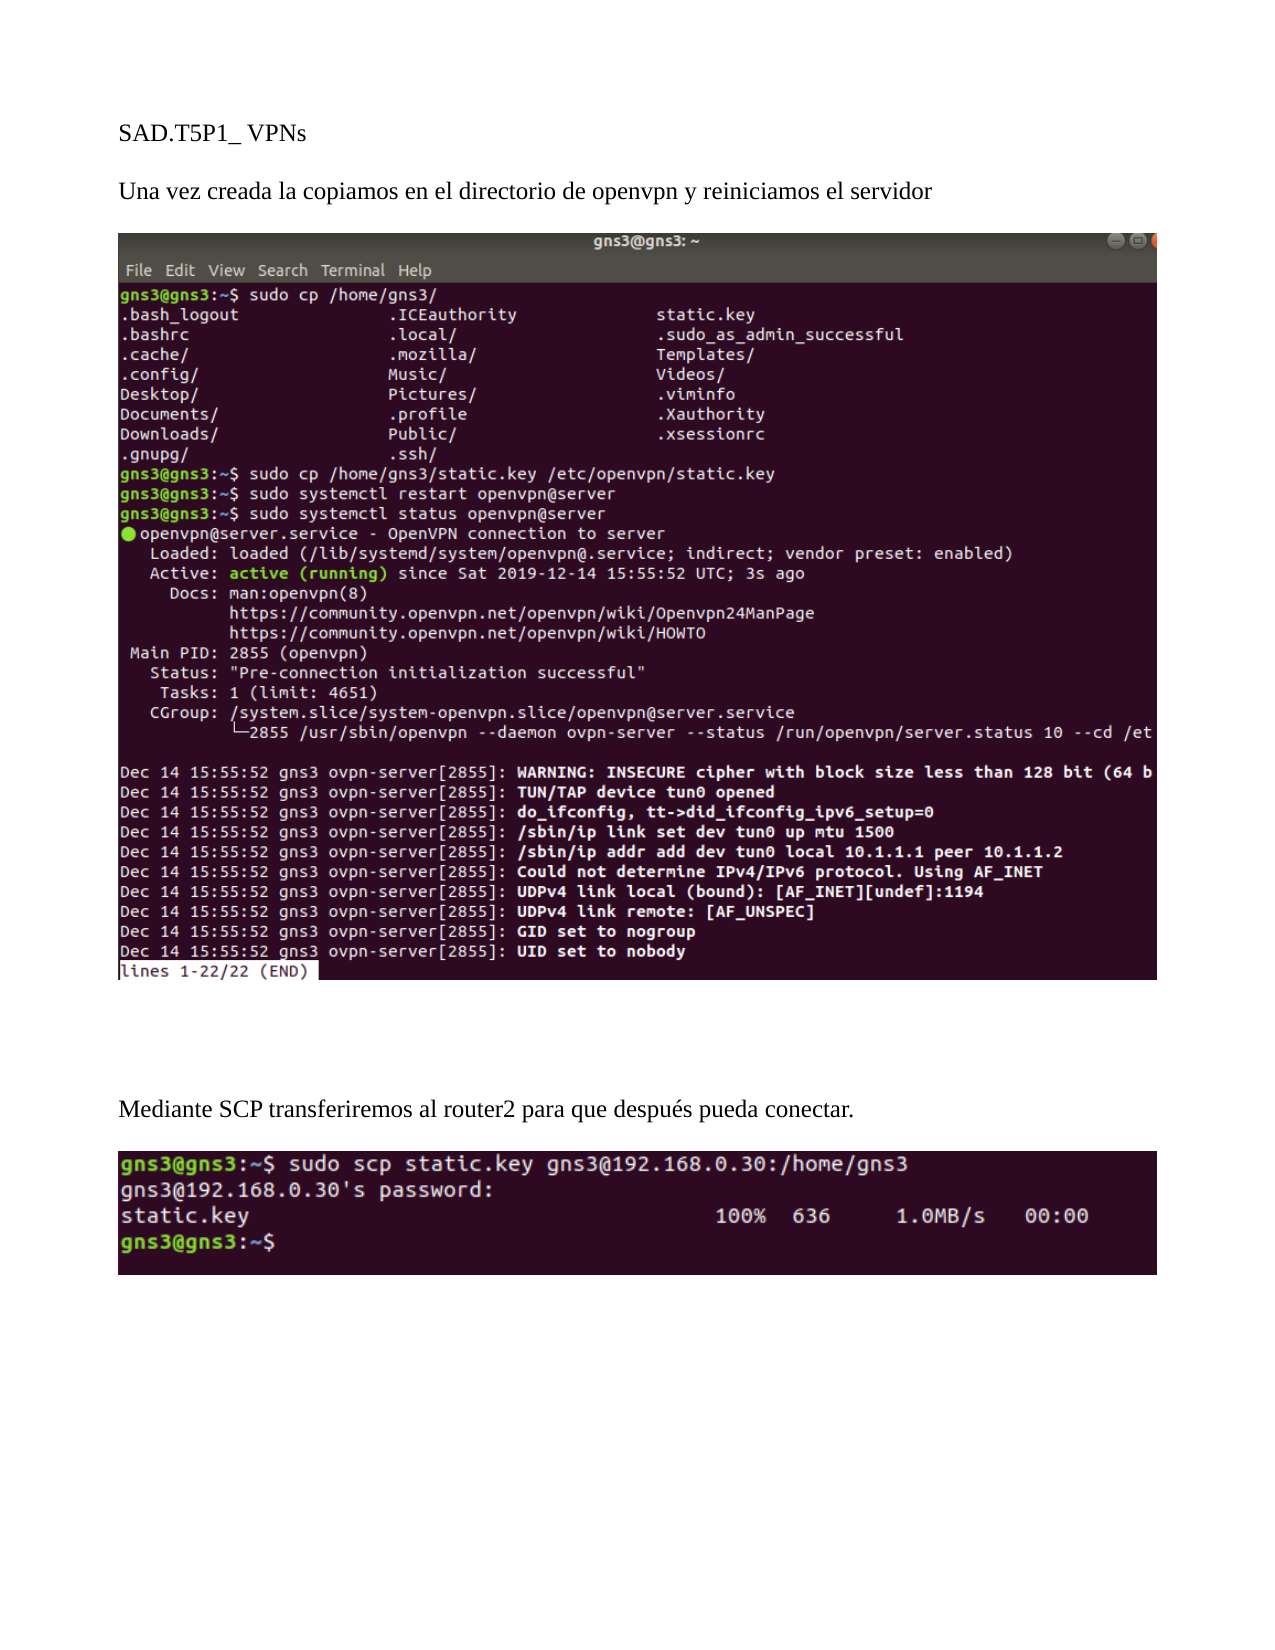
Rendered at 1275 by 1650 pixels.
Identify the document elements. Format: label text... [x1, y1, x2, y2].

picture [118, 1151, 1157, 1275]
text Mediante SCP transferiremos al router2 para que después pueda conectar. [118, 1094, 1157, 1123]
text Una vez creada la copiamos en el directorio de openvpn y reiniciamos el servidor [118, 176, 1157, 205]
picture [118, 233, 1157, 980]
